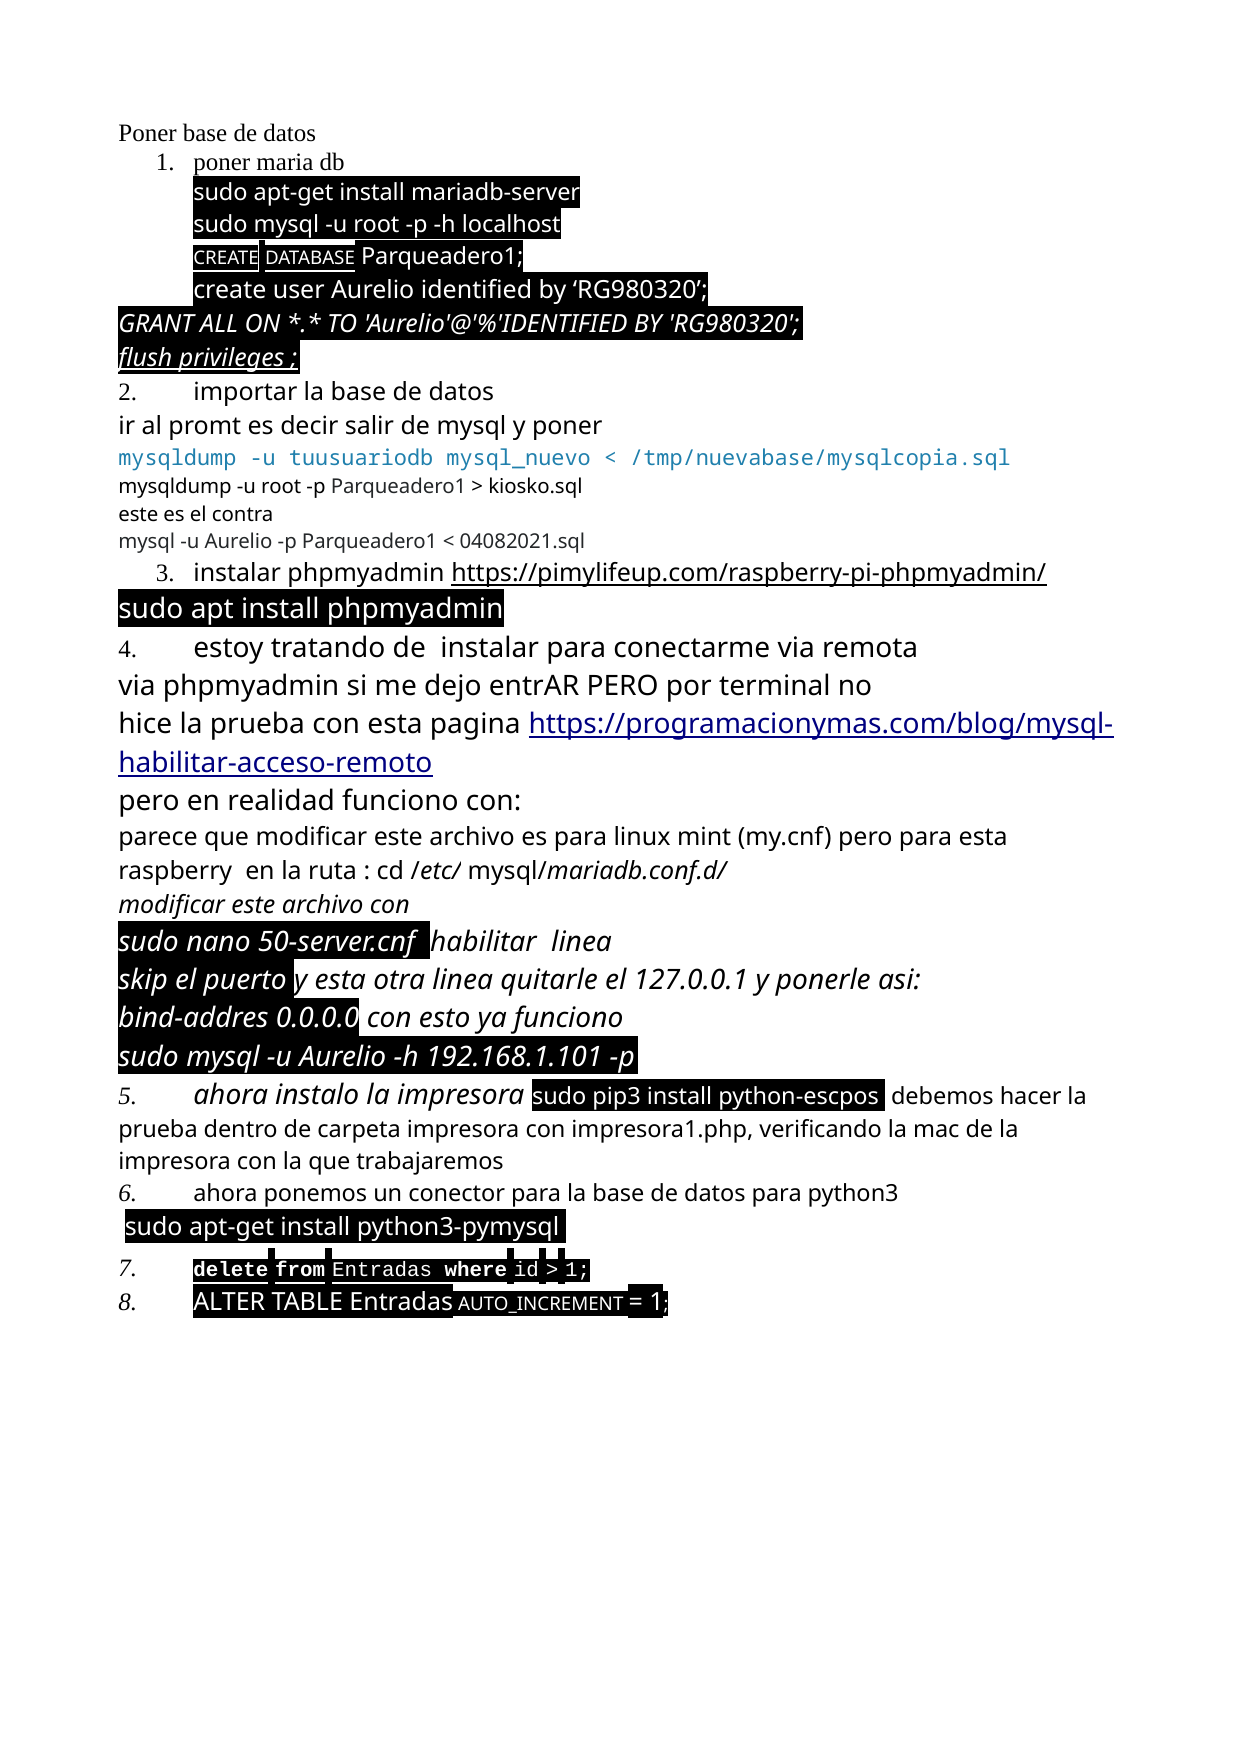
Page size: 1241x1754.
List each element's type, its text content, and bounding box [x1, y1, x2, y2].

list pero en realidad funciono con: [118, 781, 1122, 819]
list sudo apt install phpmyadmin [118, 589, 1122, 627]
list sudo apt-get install python3-pymysql [118, 1209, 1122, 1243]
list modificar este archivo con [118, 887, 1122, 921]
list skip el puerto y esta otra linea quitarle el 127.0.0.1 y ponerle asi: [118, 959, 1122, 998]
list GRANT ALL ON *.* TO 'Aurelio'@'%'IDENTIFIED BY 'RG980320'; [118, 306, 1122, 340]
list CREATE DATABASE Parqueadero1; [156, 239, 1122, 272]
list flush privileges ; [118, 340, 1122, 374]
list mysqldump -u tuusuariodb mysql_nuevo < /tmp/nuevabase/mysqlcopia.sql [118, 442, 1122, 472]
list bind-addres 0.0.0.0 con esto ya funciono [118, 998, 1122, 1036]
list parece que modificar este archivo es para linux mint (my.cnf) pero para esta raspberry en la ruta : cd /etc/ mysql/mariadb.conf.d/ [118, 819, 1122, 887]
list instalar phpmyadmin https://pimylifeup.com/raspberry-pi-phpmyadmin/ [156, 555, 1122, 589]
list ahora instalo la impresora sudo pip3 install python-escpos debemos hacer la prueba dentro de carpeta impresora con impresora1.php, verificando la mac de la impresora con la que trabajaremos [118, 1074, 1122, 1177]
list sudo nano 50-server.cnf habilitar linea [118, 921, 1122, 959]
list ALTER TABLE Entradas AUTO_INCREMENT = 1; [118, 1284, 1122, 1318]
list create user Aurelio identified by ‘RG980320’; [156, 272, 1122, 306]
list importar la base de datos [118, 374, 1122, 408]
list este es el contra [118, 499, 1122, 527]
list mysql -u Aurelio -p Parqueadero1 < 04082021.sql [118, 527, 1122, 555]
list via phpmyadmin si me dejo entrAR PERO por terminal no [118, 666, 1122, 704]
list sudo mysql -u Aurelio -h 192.168.1.101 -p [118, 1036, 1122, 1074]
list hice la prueba con esta pagina https://programacionymas.com/blog/mysql-habilitar-acceso-remoto [118, 704, 1122, 781]
text Poner base de datos [118, 118, 1122, 147]
list sudo mysql -u root -p -h localhost [156, 208, 1122, 239]
list ahora ponemos un conector para la base de datos para python3 [118, 1177, 1122, 1209]
list delete from Entradas where id > 1; [118, 1248, 1122, 1284]
list poner maria db [156, 147, 1122, 176]
list sudo apt-get install mariadb-server [156, 176, 1122, 208]
list ir al promt es decir salir de mysql y poner [118, 408, 1122, 442]
list mysqldump -u root -p Parqueadero1 > kiosko.sql [118, 472, 1122, 499]
list estoy tratando de instalar para conectarme via remota [118, 627, 1122, 666]
